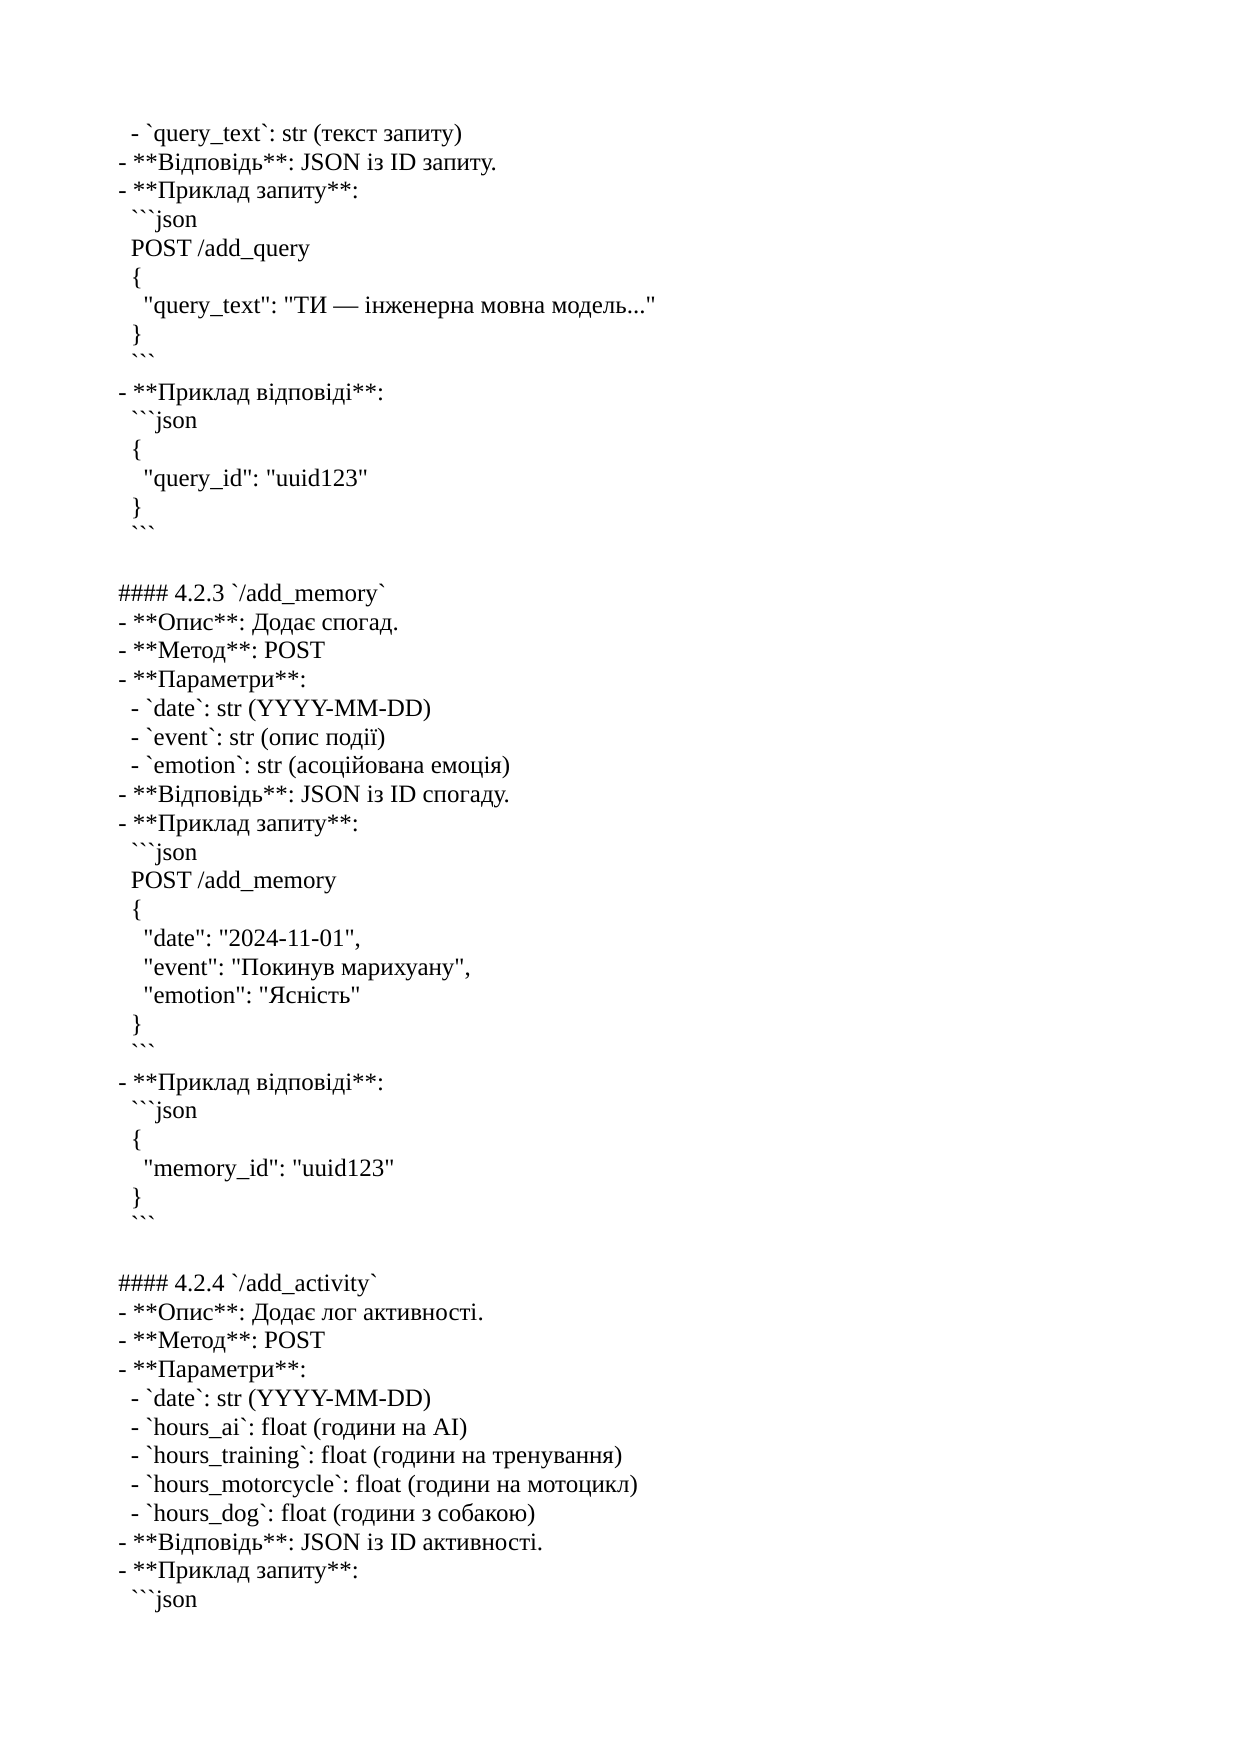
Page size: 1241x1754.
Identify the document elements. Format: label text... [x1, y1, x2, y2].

text - **Приклад запиту**: [118, 808, 1122, 837]
text "date": "2024-11-01", [118, 923, 1122, 952]
text ```json [118, 406, 1122, 434]
text - `hours_dog`: float (години з собакою) [118, 1498, 1122, 1527]
text { [118, 434, 1122, 463]
text - **Параметри**: [118, 1354, 1122, 1383]
text - `hours_ai`: float (години на AI) [118, 1412, 1122, 1441]
text ``` [118, 348, 1122, 377]
text - **Приклад запиту**: [118, 1556, 1122, 1584]
text ```json [118, 837, 1122, 866]
text ```json [118, 204, 1122, 233]
text { [118, 1124, 1122, 1153]
text POST /add_memory [118, 866, 1122, 894]
text ```json [118, 1584, 1122, 1613]
text - `hours_motorcycle`: float (години на мотоцикл) [118, 1469, 1122, 1498]
text - `date`: str (YYYY-MM-DD) [118, 1383, 1122, 1412]
text "emotion": "Ясність" [118, 981, 1122, 1009]
text ```json [118, 1096, 1122, 1124]
text "memory_id": "uuid123" [118, 1153, 1122, 1182]
text { [118, 262, 1122, 291]
text - `query_text`: str (текст запиту) [118, 118, 1122, 147]
text - **Відповідь**: JSON із ID спогаду. [118, 779, 1122, 808]
text } [118, 492, 1122, 521]
text - `date`: str (YYYY-MM-DD) [118, 693, 1122, 722]
text ``` [118, 1211, 1122, 1239]
text - **Відповідь**: JSON із ID активності. [118, 1527, 1122, 1556]
text - **Метод**: POST [118, 636, 1122, 664]
text - `event`: str (опис події) [118, 722, 1122, 751]
text - **Приклад відповіді**: [118, 377, 1122, 406]
text #### 4.2.3 `/add_memory` [118, 578, 1122, 607]
text - **Опис**: Додає спогад. [118, 607, 1122, 636]
text - **Приклад запиту**: [118, 176, 1122, 204]
text } [118, 1009, 1122, 1038]
text "event": "Покинув марихуану", [118, 952, 1122, 981]
text POST /add_query [118, 233, 1122, 262]
text } [118, 319, 1122, 348]
text ``` [118, 521, 1122, 549]
text - **Відповідь**: JSON із ID запиту. [118, 147, 1122, 176]
text { [118, 894, 1122, 923]
text - **Метод**: POST [118, 1326, 1122, 1354]
text - `emotion`: str (асоційована емоція) [118, 751, 1122, 779]
text } [118, 1182, 1122, 1211]
text "query_id": "uuid123" [118, 463, 1122, 492]
text - **Приклад відповіді**: [118, 1067, 1122, 1096]
text - `hours_training`: float (години на тренування) [118, 1441, 1122, 1469]
text - **Параметри**: [118, 664, 1122, 693]
text ``` [118, 1038, 1122, 1067]
text "query_text": "ТИ — інженерна мовна модель..." [118, 291, 1122, 319]
text #### 4.2.4 `/add_activity` [118, 1268, 1122, 1297]
text - **Опис**: Додає лог активності. [118, 1297, 1122, 1326]
